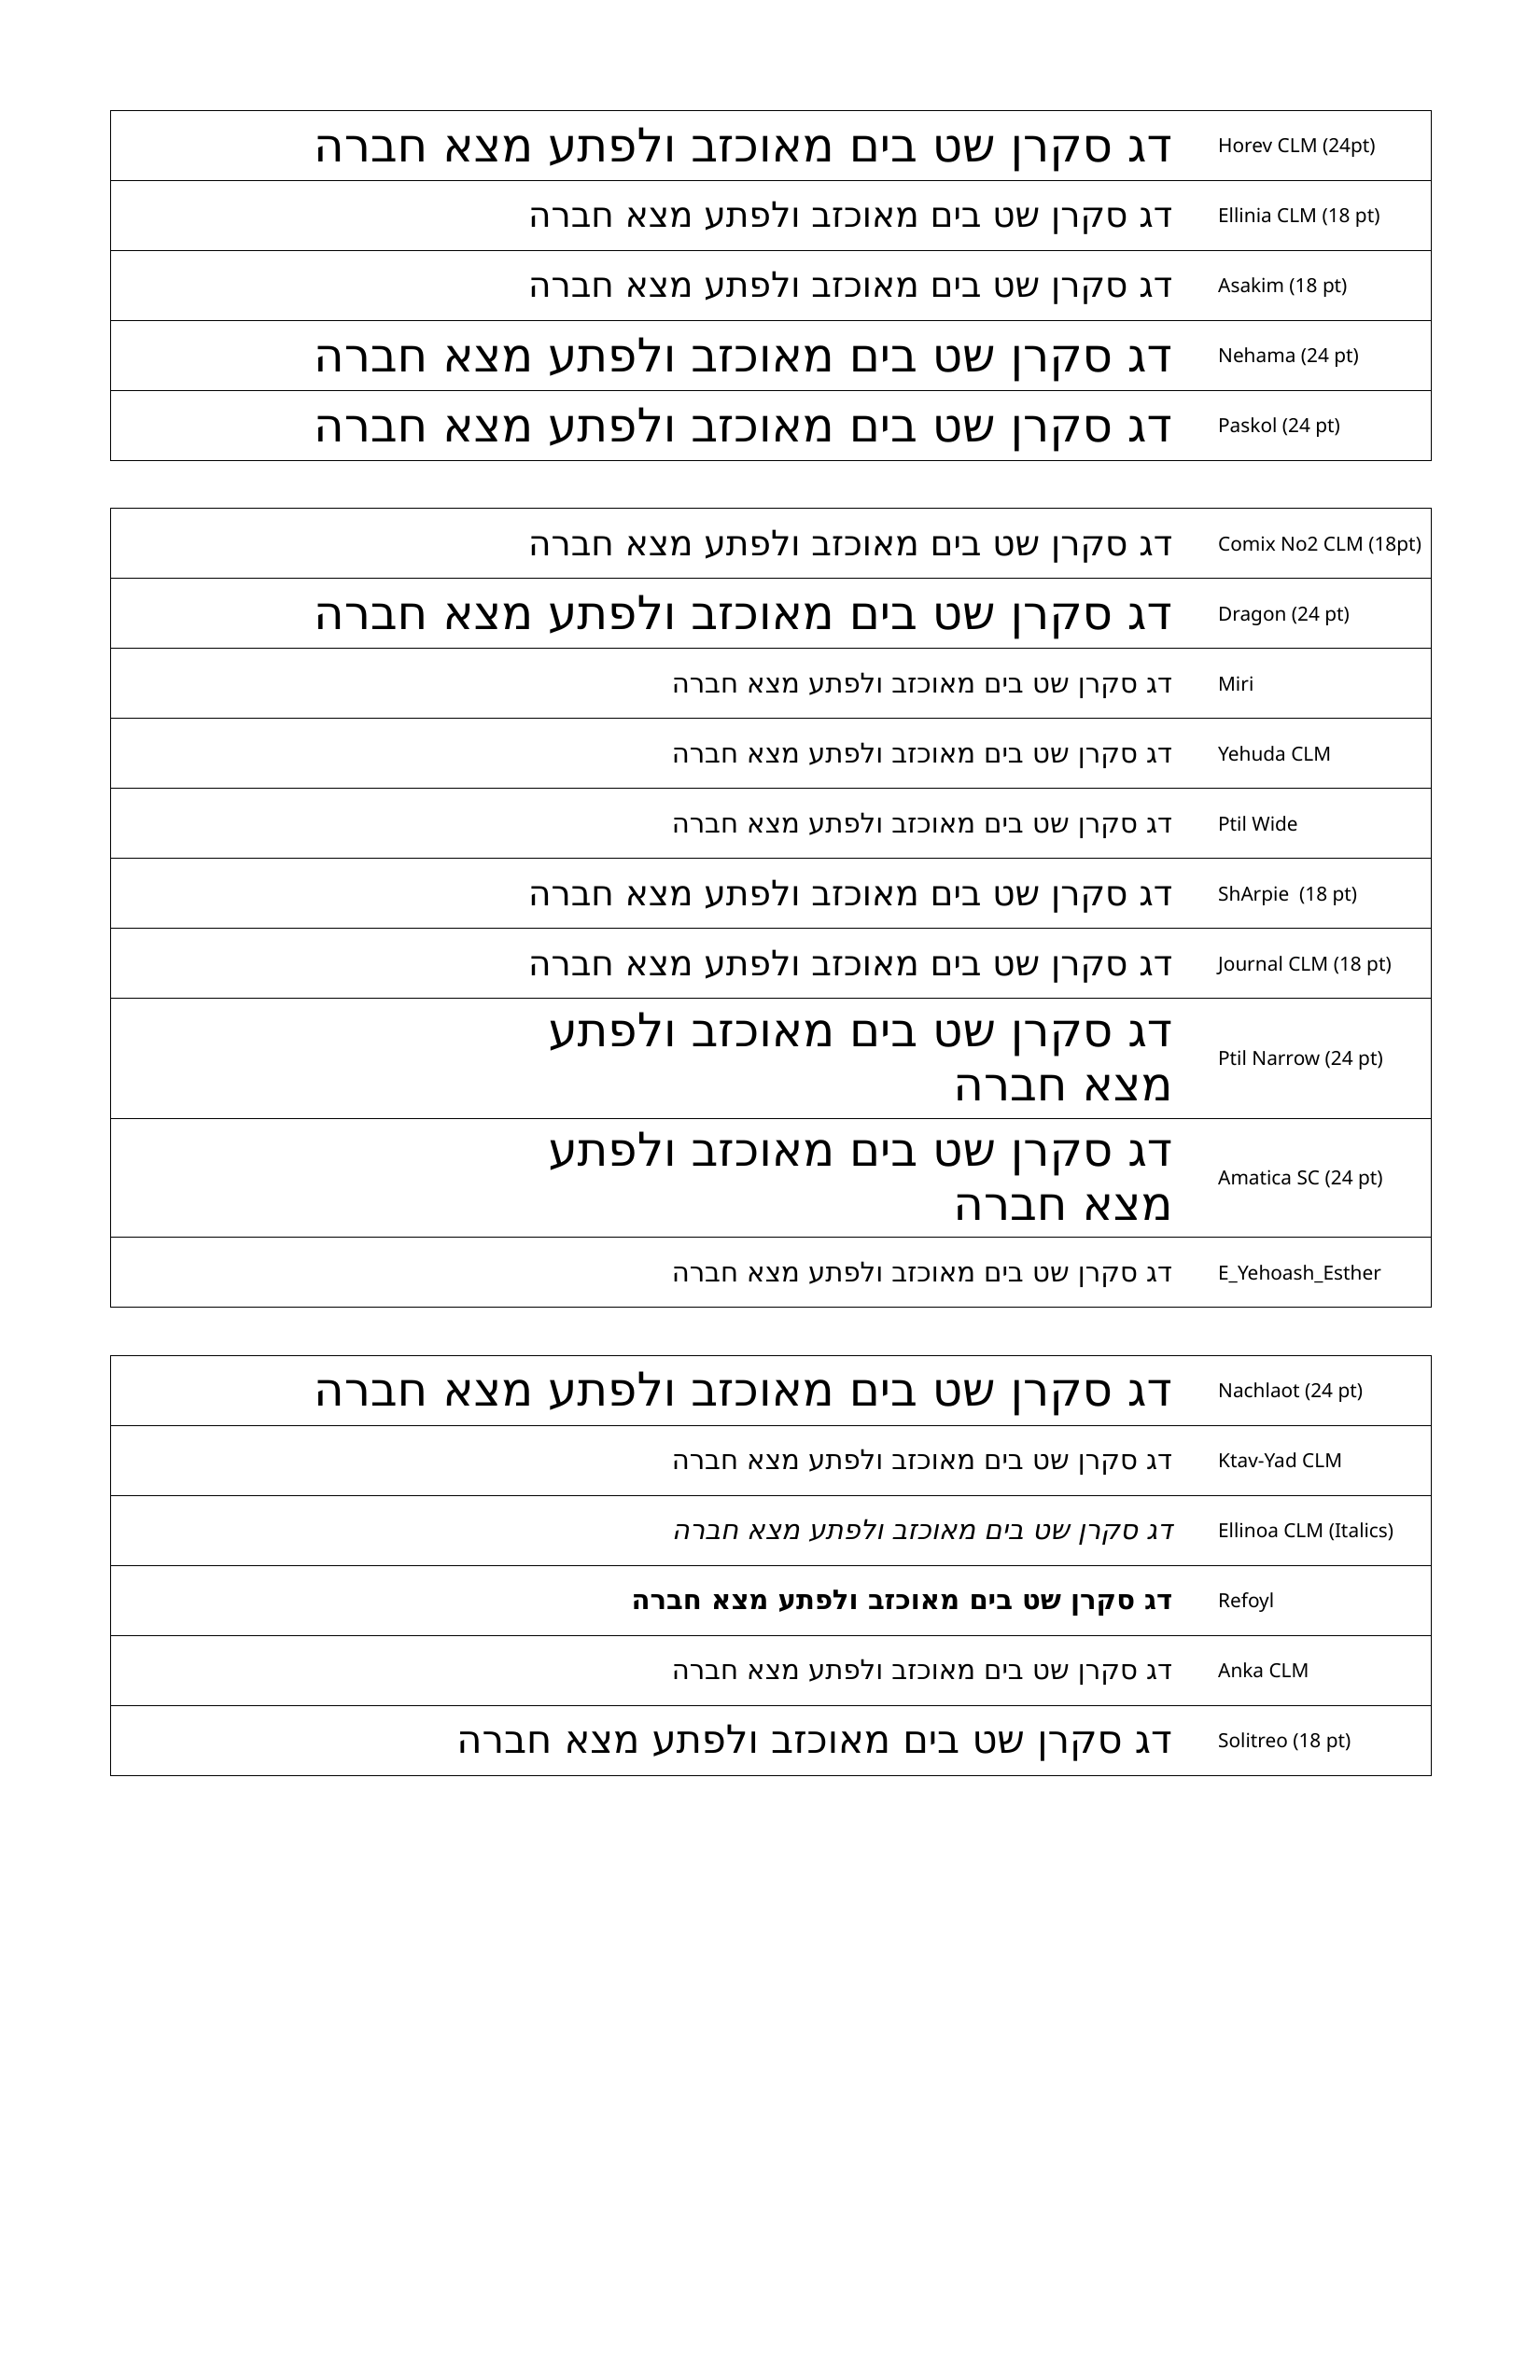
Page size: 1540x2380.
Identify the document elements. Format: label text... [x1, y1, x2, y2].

table_cell [1178, 1119, 1212, 1237]
table_cell דג סקרן שט בים מאוכזב ולפתע מצא חברה [111, 321, 1178, 390]
table_cell דג סקרן שט בים מאוכזב ולפתע מצא חברה [111, 391, 1178, 460]
table_cell [1178, 1238, 1212, 1307]
table_cell דג סקרן שט בים מאוכזב ולפתע מצא חברה [504, 999, 1178, 1117]
table_cell Ptil Wide [1212, 789, 1431, 858]
table_cell Amatica SC (24 pt) [1212, 1119, 1431, 1237]
table_cell [111, 1119, 503, 1237]
table_cell דג סקרן שט בים מאוכזב ולפתע מצא חברה [111, 719, 1178, 788]
table_cell Miri [1212, 649, 1431, 718]
table_cell [1178, 1496, 1212, 1565]
table_cell Journal CLM (18 pt) [1212, 929, 1431, 998]
table_cell דג סקרן שט בים מאוכזב ולפתע מצא חברה [111, 579, 1178, 648]
table_cell [1178, 859, 1212, 928]
table_cell Yehuda CLM [1212, 719, 1431, 788]
table_cell Nehama (24 pt) [1212, 321, 1431, 390]
table_cell Ellinoa CLM (Italics) [1212, 1496, 1431, 1565]
table_header Nachlaot (24 pt) [1212, 1356, 1431, 1425]
table_cell [1178, 999, 1212, 1117]
table_cell E_Yehoash_Esther [1212, 1238, 1431, 1307]
table_header דג סקרן שט בים מאוכזב ולפתע מצא חברה [111, 509, 1178, 578]
table_cell Anka CLM [1212, 1636, 1431, 1705]
table_cell דג סקרן שט בים מאוכזב ולפתע מצא חברה [504, 1238, 1178, 1307]
table_cell דג סקרן שט בים מאוכזב ולפתע מצא חברה [111, 789, 1178, 858]
table_cell [1178, 1426, 1212, 1495]
table_cell [1178, 929, 1212, 998]
table_cell [1178, 789, 1212, 858]
table_cell דג סקרן שט בים מאוכזב ולפתע מצא חברה [504, 1119, 1178, 1237]
table_cell דג סקרן שט בים מאוכזב ולפתע מצא חברה [111, 1496, 1178, 1565]
table_cell דג סקרן שט בים מאוכזב ולפתע מצא חברה [111, 1706, 1178, 1775]
table_cell דג סקרן שט בים מאוכזב ולפתע מצא חברה [111, 1566, 1178, 1635]
table_cell [1178, 391, 1212, 460]
table_cell דג סקרן שט בים מאוכזב ולפתע מצא חברה [111, 1426, 1178, 1495]
table_cell דג סקרן שט בים מאוכזב ולפתע מצא חברה [111, 111, 1178, 180]
table_cell [111, 1238, 503, 1307]
table_cell דג סקרן שט בים מאוכזב ולפתע מצא חברה [111, 251, 1178, 320]
table_cell [1178, 321, 1212, 390]
table_cell Asakim (18 pt) [1212, 251, 1431, 320]
table_cell [1178, 251, 1212, 320]
table_cell Horev CLM (24pt) [1212, 111, 1431, 180]
table_header Comix No2 CLM (18pt) [1212, 509, 1431, 578]
table_cell דג סקרן שט בים מאוכזב ולפתע מצא חברה [111, 181, 1178, 250]
table_cell [1178, 1636, 1212, 1705]
table_cell [1178, 111, 1212, 180]
table_cell [1178, 1706, 1212, 1775]
table_cell Dragon (24 pt) [1212, 579, 1431, 648]
table_cell דג סקרן שט בים מאוכזב ולפתע מצא חברה [111, 649, 1178, 718]
table_cell Refoyl [1212, 1566, 1431, 1635]
table_cell דג סקרן שט בים מאוכזב ולפתע מצא חברה [111, 859, 1178, 928]
table_cell Ptil Narrow (24 pt) [1212, 999, 1431, 1117]
table_cell Paskol (24 pt) [1212, 391, 1431, 460]
table_cell [1178, 181, 1212, 250]
table_cell Ellinia CLM (18 pt) [1212, 181, 1431, 250]
table_cell [111, 999, 503, 1117]
table_header דג סקרן שט בים מאוכזב ולפתע מצא חברה [111, 1356, 1178, 1425]
table_cell Ktav-Yad CLM [1212, 1426, 1431, 1495]
table_header [1178, 509, 1212, 578]
table_cell [1178, 579, 1212, 648]
table_cell דג סקרן שט בים מאוכזב ולפתע מצא חברה [111, 1636, 1178, 1705]
table_header [1178, 1356, 1212, 1425]
table_cell [1178, 1566, 1212, 1635]
table_cell Solitreo (18 pt) [1212, 1706, 1431, 1775]
table_cell ShArpie (18 pt) [1212, 859, 1431, 928]
table_cell [1178, 719, 1212, 788]
table_cell דג סקרן שט בים מאוכזב ולפתע מצא חברה [111, 929, 1178, 998]
table_cell [1178, 649, 1212, 718]
